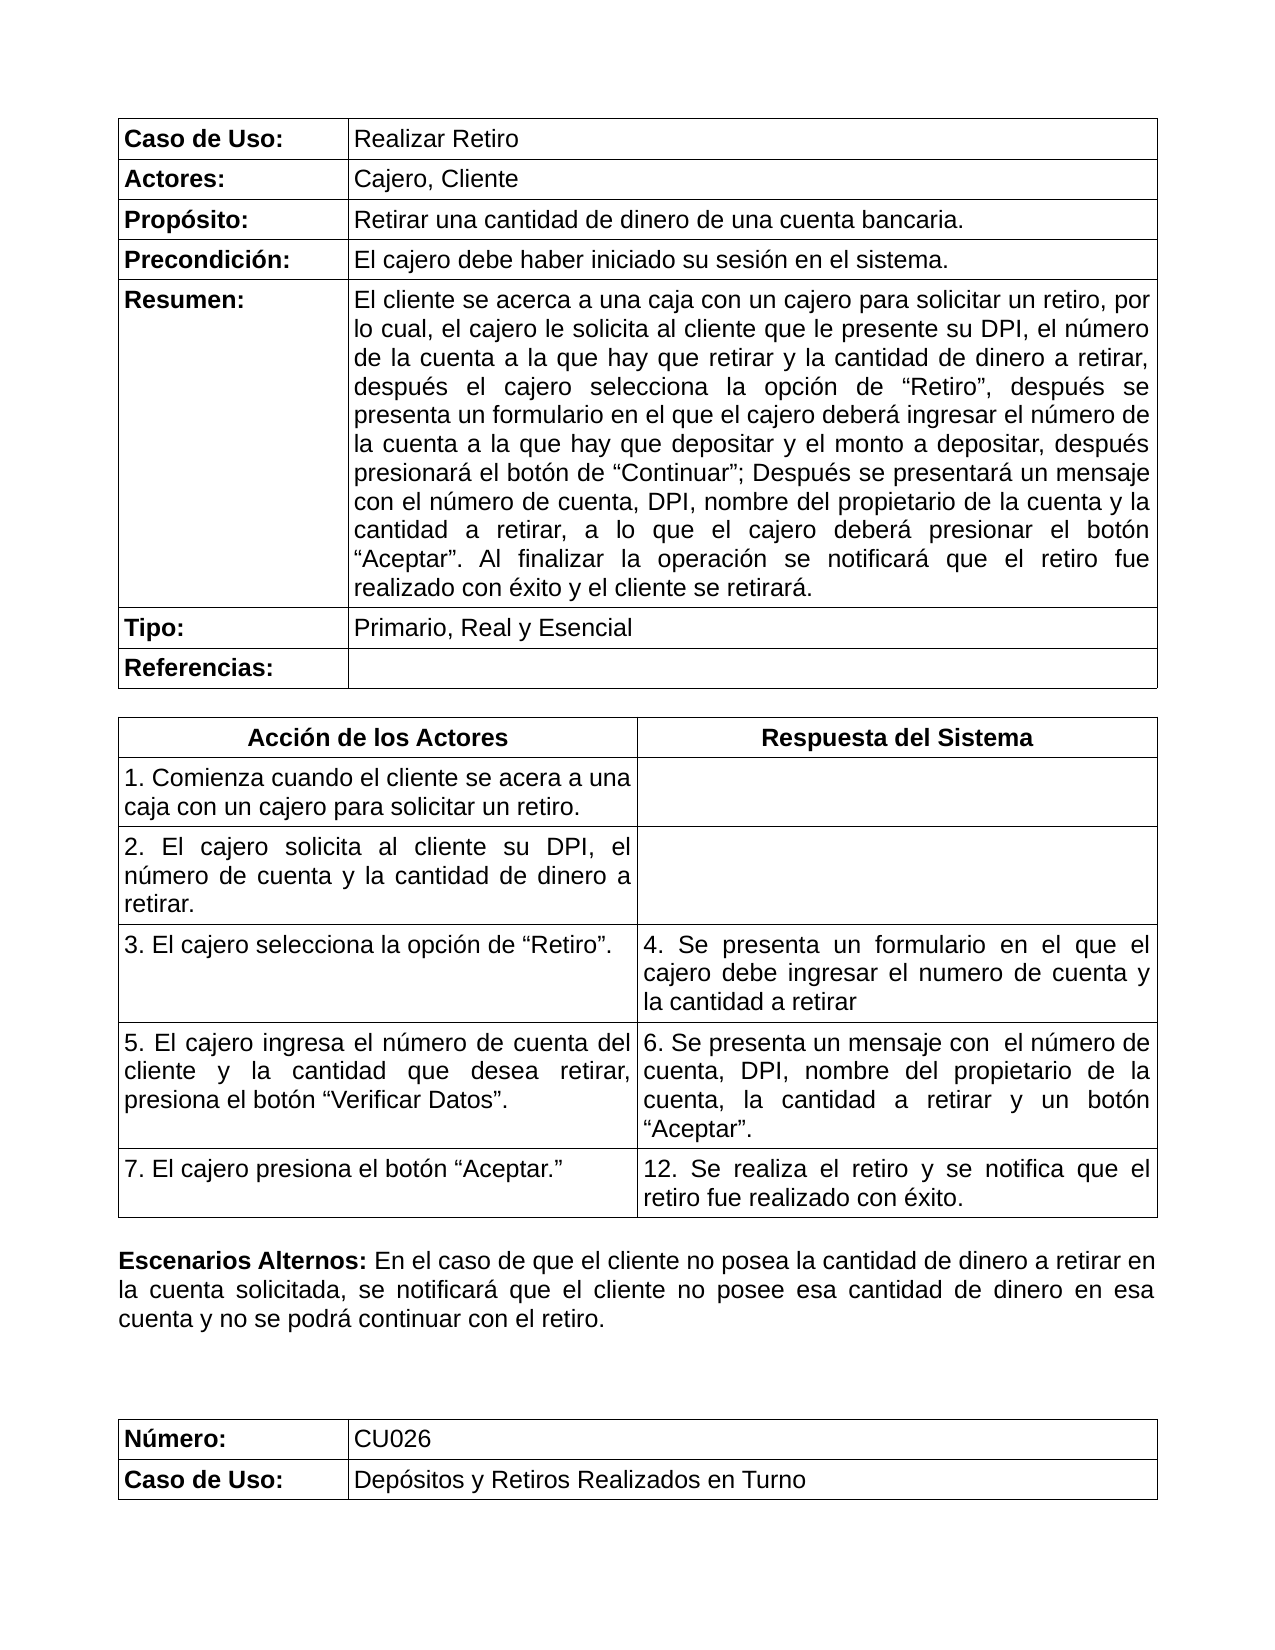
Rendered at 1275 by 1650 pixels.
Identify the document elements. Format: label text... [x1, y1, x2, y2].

table_cell 12. Se realiza el retiro y se notifica que el retiro fue realizado con éxito. [638, 1149, 1157, 1217]
table_cell [638, 758, 1157, 826]
table_cell Realizar Retiro [349, 119, 1157, 158]
table_cell Referencias: [119, 649, 348, 688]
text Escenarios Alternos: En el caso de que el cliente no posea la cantidad de dinero a retirar en la cuenta solicitada, se notificará que el cliente no posee esa cantidad de dinero en esa cuenta y no se podrá continuar con el retiro. [118, 1246, 1157, 1332]
table_header CU026 [349, 1420, 1157, 1459]
table_header Respuesta del Sistema [638, 718, 1157, 757]
table_cell 4. Se presenta un formulario en el que el cajero debe ingresar el numero de cuenta y la cantidad a retirar [638, 925, 1157, 1022]
table_cell Tipo: [119, 608, 348, 647]
table_cell Actores: [119, 160, 348, 199]
table_cell Precondición: [119, 240, 348, 279]
table_header Número: [119, 1420, 348, 1459]
table_cell El cajero debe haber iniciado su sesión en el sistema. [349, 240, 1157, 279]
table_header Acción de los Actores [119, 718, 637, 757]
table_cell 3. El cajero selecciona la opción de “Retiro”. [119, 925, 637, 1022]
table_cell Cajero, Cliente [349, 160, 1157, 199]
table_cell 1. Comienza cuando el cliente se acera a una caja con un cajero para solicitar un retiro. [119, 758, 637, 826]
table_cell El cliente se acerca a una caja con un cajero para solicitar un retiro, por lo cual, el cajero le solicita al cliente que le presente su DPI, el número de la cuenta a la que hay que retirar y la cantidad de dinero a retirar, después el cajero selecciona la opción de “Retiro”, después se presenta un formulario en el que el cajero deberá ingresar el número de la cuenta a la que hay que depositar y el monto a depositar, después presionará el botón de “Continuar”; Después se presentará un mensaje con el número de cuenta, DPI, nombre del propietario de la cuenta y la cantidad a retirar, a lo que el cajero deberá presionar el botón “Aceptar”. Al finalizar la operación se notificará que el retiro fue realizado con éxito y el cliente se retirará. [349, 280, 1157, 607]
table_cell Resumen: [119, 280, 348, 607]
table_cell Caso de Uso: [119, 1460, 348, 1499]
table_cell 2. El cajero solicita al cliente su DPI, el número de cuenta y la cantidad de dinero a retirar. [119, 827, 637, 924]
table_cell Primario, Real y Esencial [349, 608, 1157, 647]
table_cell 7. El cajero presiona el botón “Aceptar.” [119, 1149, 637, 1217]
table_cell Caso de Uso: [119, 119, 348, 158]
table_cell [349, 649, 1157, 688]
table_cell Depósitos y Retiros Realizados en Turno [349, 1460, 1157, 1499]
table_cell [638, 827, 1157, 924]
table_cell Propósito: [119, 200, 348, 239]
table_cell Retirar una cantidad de dinero de una cuenta bancaria. [349, 200, 1157, 239]
table_cell 5. El cajero ingresa el número de cuenta del cliente y la cantidad que desea retirar, presiona el botón “Verificar Datos”. [119, 1023, 637, 1148]
table_cell 6. Se presenta un mensaje con el número de cuenta, DPI, nombre del propietario de la cuenta, la cantidad a retirar y un botón “Aceptar”. [638, 1023, 1157, 1148]
